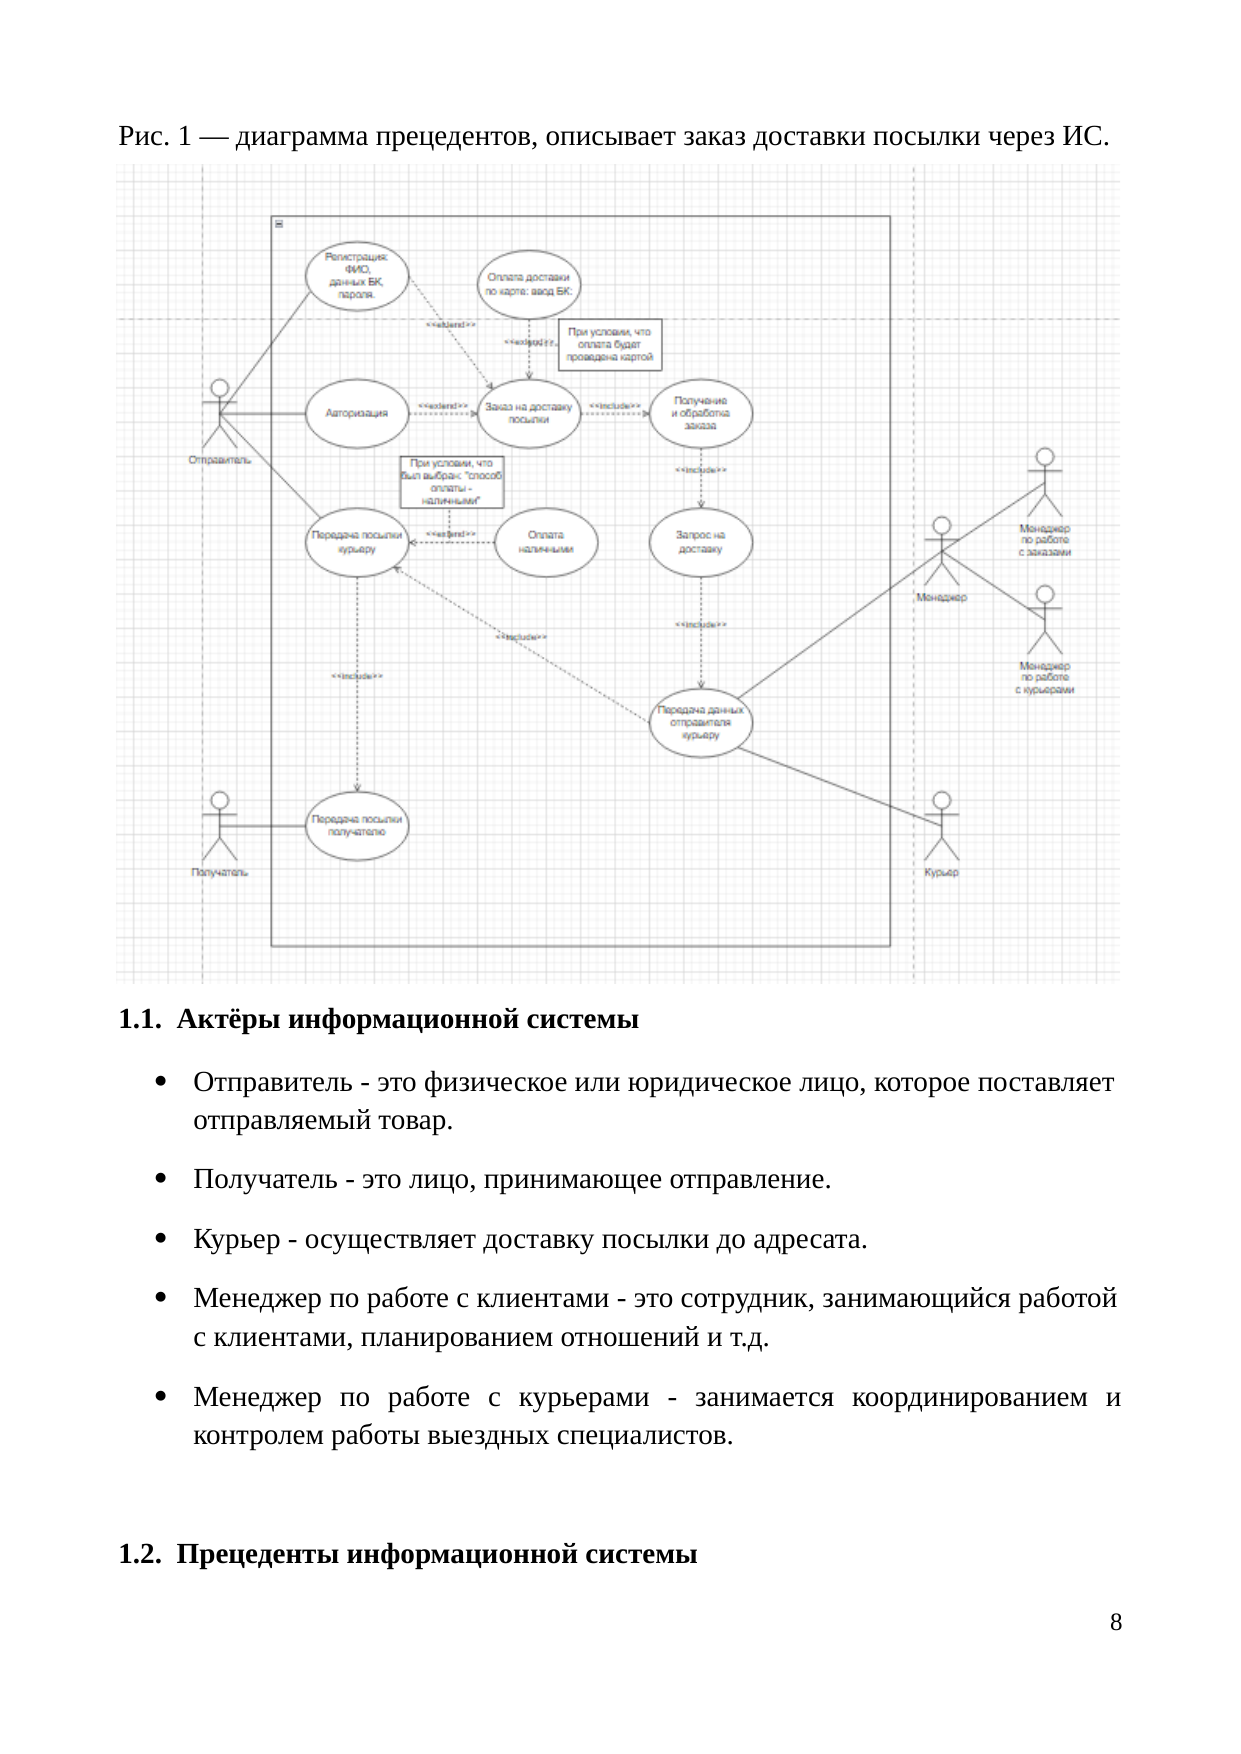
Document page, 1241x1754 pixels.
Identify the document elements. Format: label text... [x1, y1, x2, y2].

list Курьер - осуществляет доставку посылки до адресата. [156, 1221, 1122, 1255]
list Получатель - это лицо, принимающее отправление. [156, 1162, 1122, 1195]
text Рис. 1 — диаграмма прецедентов, описывает заказ доставки посылки через ИС. [118, 118, 1122, 152]
list Менеджер по работе с курьерами - занимается координированием и контролем работы выездных специалистов. [156, 1379, 1122, 1451]
picture [116, 164, 1121, 984]
text 1.2. Прецеденты информационной системы [118, 1536, 1122, 1569]
text 1.1. Актёры информационной системы [118, 181, 1122, 1034]
list Менеджер по работе с клиентами - это сотрудник, занимающийся работой с клиентами, планированием отношений и т.д. [156, 1281, 1122, 1353]
list Отправитель - это физическое или юридическое лицо, которое поставляет отправляемый товар. [156, 1064, 1122, 1136]
